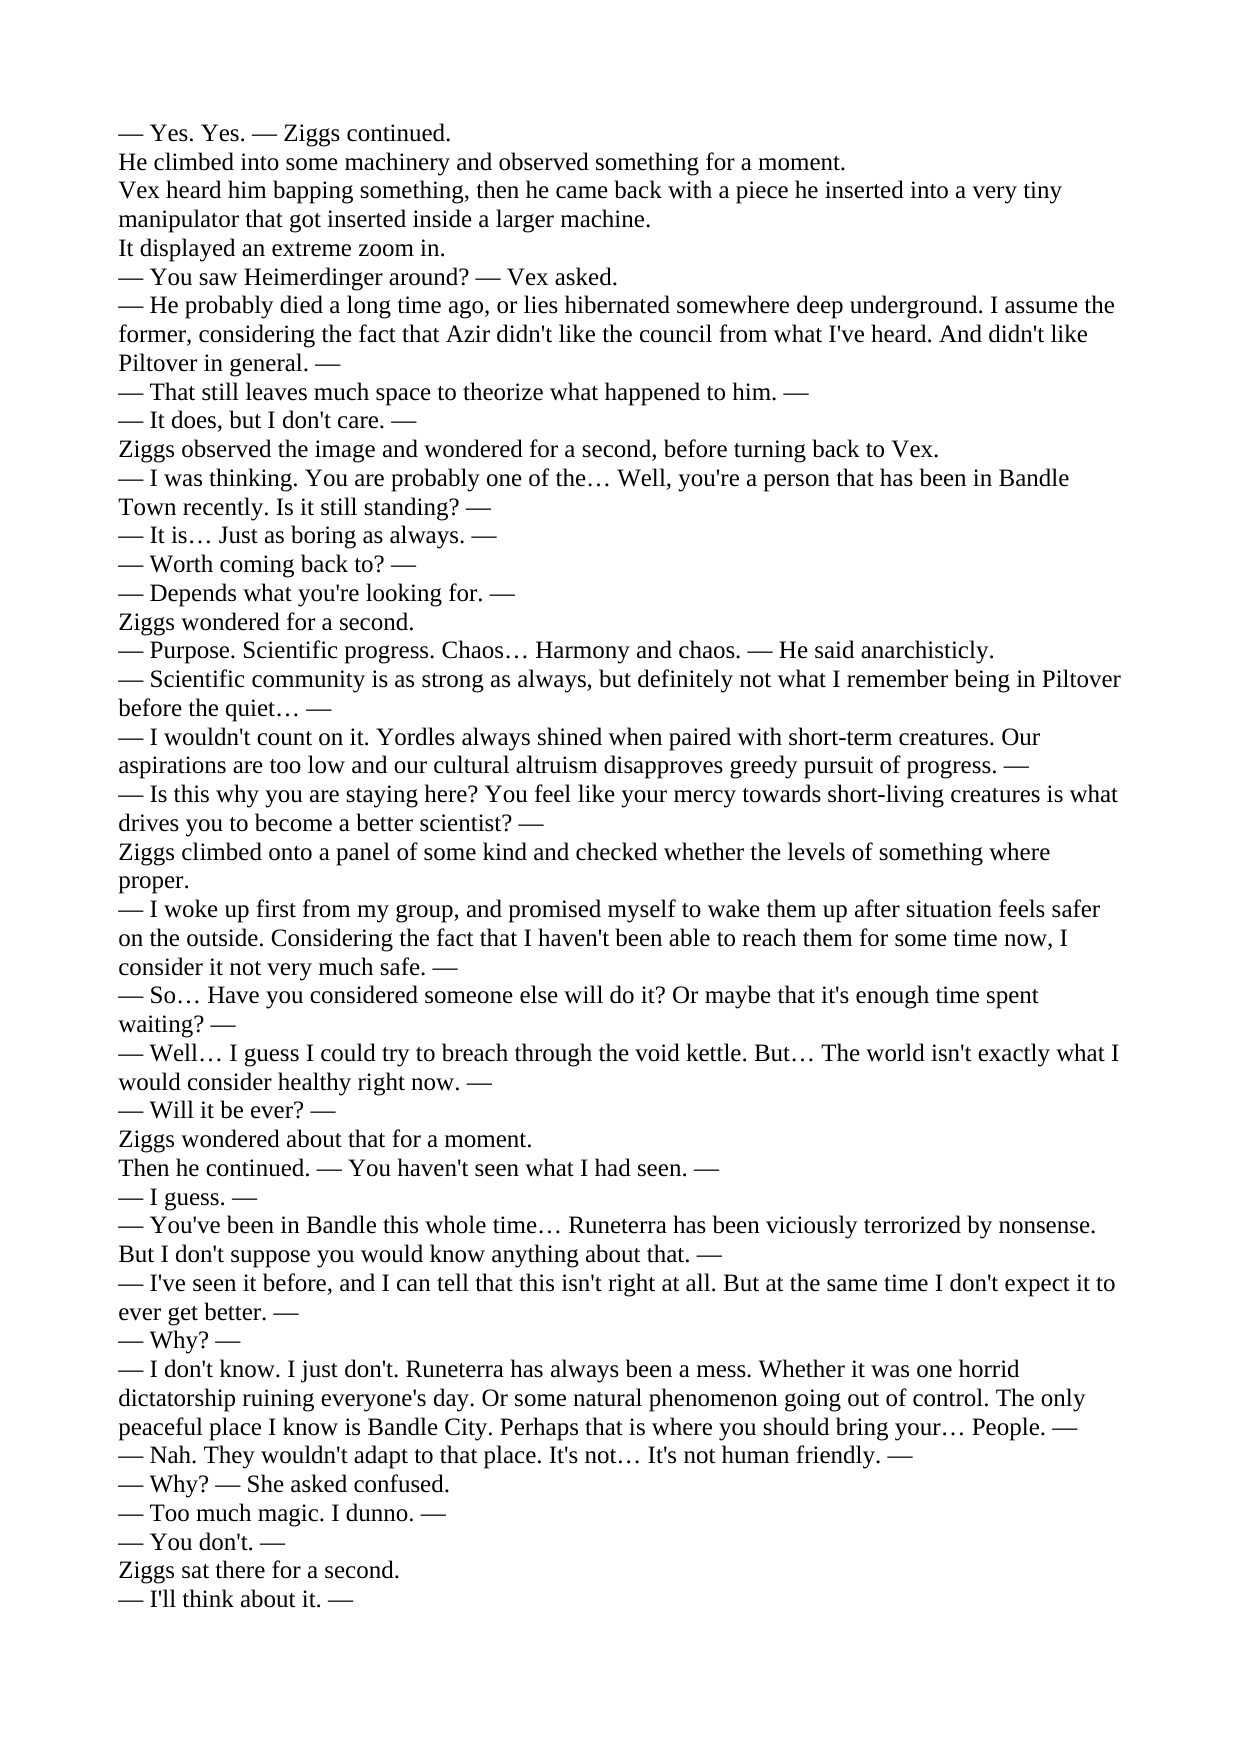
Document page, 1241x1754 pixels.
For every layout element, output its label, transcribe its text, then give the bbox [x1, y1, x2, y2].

text Vex heard him bapping something, then he came back with a piece he inserted into a very tiny manipulator that got inserted inside a larger machine. [118, 176, 1122, 233]
text He climbed into some machinery and observed something for a moment. [118, 147, 1122, 176]
text Then he continued. — You haven't seen what I had seen. — — I guess. — — You've been in Bandle this whole time… Runeterra has been viciously terrorized by nonsense. But I don't suppose you would know anything about that. — — I've seen it before, and I can tell that this isn't right at all. But at the same time I don't expect it to ever get better. — — Why? — — I don't know. I just don't. Runeterra has always been a mess. Whether it was one horrid dictatorship ruining everyone's day. Or some natural phenomenon going out of control. The only peaceful place I know is Bandle City. Perhaps that is where you should bring your… People. — — Nah. They wouldn't adapt to that place. It's not… It's not human friendly. — — Why? — She asked confused. — Too much magic. I dunno. — — You don't. — Ziggs sat there for a second. [118, 1153, 1122, 1584]
text Ziggs observed the image and wondered for a second, before turning back to Vex. [118, 434, 1122, 463]
text It displayed an extreme zoom in. — You saw Heimerdinger around? — Vex asked. — He probably died a long time ago, or lies hibernated somewhere deep underground. I assume the former, considering the fact that Azir didn't like the council from what I've heard. And didn't like Piltover in general. — — That still leaves much space to theorize what happened to him. — — It does, but I don't care. — [118, 233, 1122, 434]
text — I'll think about it. — [118, 1584, 1122, 1613]
text — I woke up first from my group, and promised myself to wake them up after situation feels safer on the outside. Considering the fact that I haven't been able to reach them for some time now, I consider it not very much safe. — — So… Have you considered someone else will do it? Or maybe that it's enough time spent waiting? — — Well… I guess I could try to breach through the void kettle. But… The world isn't exactly what I would consider healthy right now. — — Will it be ever? — Ziggs wondered about that for a moment. [118, 894, 1122, 1153]
text — Yes. Yes. — Ziggs continued. [118, 118, 1122, 147]
text — Purpose. Scientific progress. Chaos… Harmony and chaos. — He said anarchisticly. — Scientific community is as strong as always, but definitely not what I remember being in Piltover before the quiet… — — I wouldn't count on it. Yordles always shined when paired with short-term creatures. Our aspirations are too low and our cultural altruism disapproves greedy pursuit of progress. — — Is this why you are staying here? You feel like your mercy towards short-living creatures is what drives you to become a better scientist? — Ziggs climbed onto a panel of some kind and checked whether the levels of something where proper. [118, 636, 1122, 894]
text — I was thinking. You are probably one of the… Well, you're a person that has been in Bandle Town recently. Is it still standing? — — It is… Just as boring as always. — — Worth coming back to? — — Depends what you're looking for. — Ziggs wondered for a second. [118, 463, 1122, 636]
